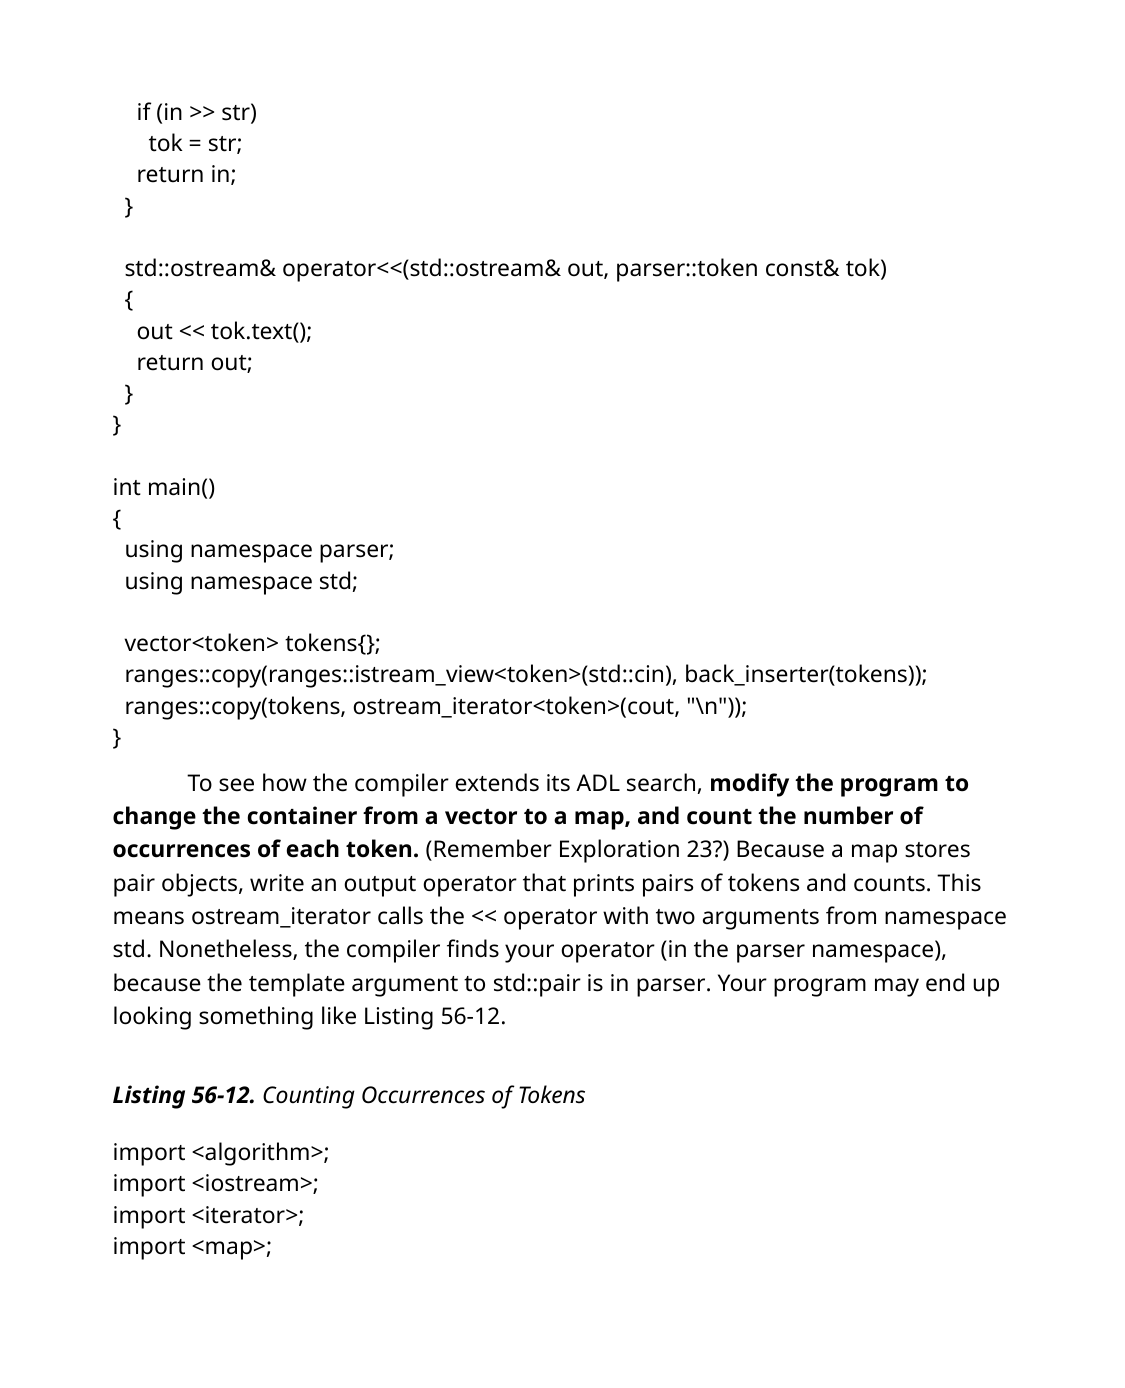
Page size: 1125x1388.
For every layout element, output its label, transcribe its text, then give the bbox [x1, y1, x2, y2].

text } [112, 721, 1012, 752]
text using namespace std; [112, 565, 1012, 596]
text import <map>; [112, 1230, 1012, 1261]
text { [112, 283, 1012, 315]
text int main() [112, 471, 1012, 502]
text out << tok.text(); [112, 315, 1012, 346]
text } [112, 377, 1012, 408]
text ranges::copy(tokens, ostream_iterator<token>(cout, "\n")); [112, 690, 1012, 721]
text { [112, 502, 1012, 533]
text } [112, 190, 1012, 221]
text import <iterator>; [112, 1198, 1012, 1230]
text Listing 56-12. Counting Occurrences of Tokens [112, 1079, 1012, 1111]
text } [112, 408, 1012, 440]
text vector<token> tokens{}; [112, 627, 1012, 658]
text To see how the compiler extends its ADL search, modify the program to change the container from a vector to a map, and count the number of occurrences of each token. (Remember Exploration 23?) Because a map stores pair objects, write an output operator that prints pairs of tokens and counts. This means ostream_iterator calls the << operator with two arguments from namespace std. Nonetheless, the compiler finds your operator (in the parser namespace), because the template argument to std::pair is in parser. Your program may end up looking something like Listing 56-12. [112, 765, 1012, 1031]
text return out; [112, 346, 1012, 377]
text using namespace parser; [112, 533, 1012, 565]
text ranges::copy(ranges::istream_view<token>(std::cin), back_inserter(tokens)); [112, 658, 1012, 690]
text tok = str; [112, 127, 1012, 158]
text import <algorithm>; [112, 1136, 1012, 1167]
text import <iostream>; [112, 1167, 1012, 1198]
text return in; [112, 158, 1012, 190]
text std::ostream& operator<<(std::ostream& out, parser::token const& tok) [112, 252, 1012, 283]
text if (in >> str) [112, 96, 1012, 127]
